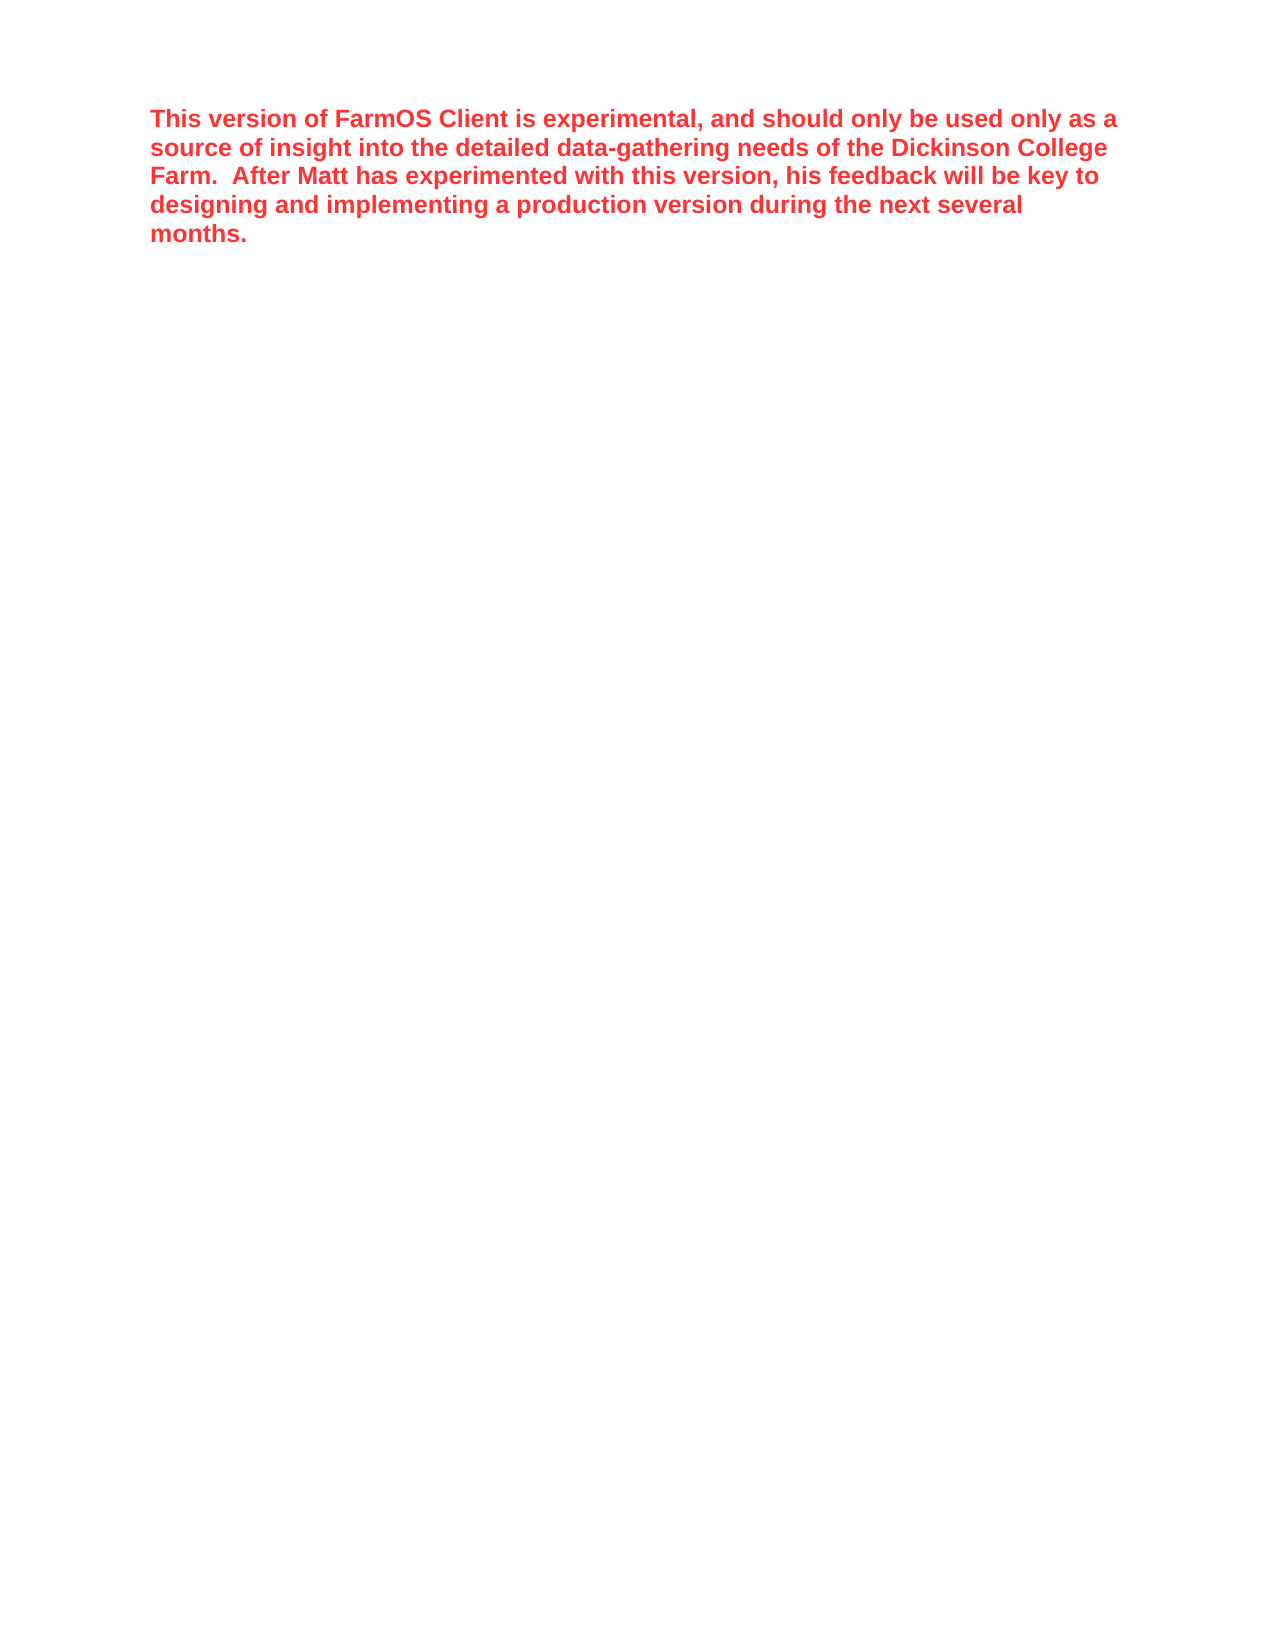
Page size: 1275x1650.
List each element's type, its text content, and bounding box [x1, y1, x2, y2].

text This version of FarmOS Client is experimental, and should only be used only as a source of insight into the detailed data-gathering needs of the Dickinson College Farm. After Matt has experimented with this version, his feedback will be key to designing and implementing a production version during the next several months. [150, 104, 1125, 247]
